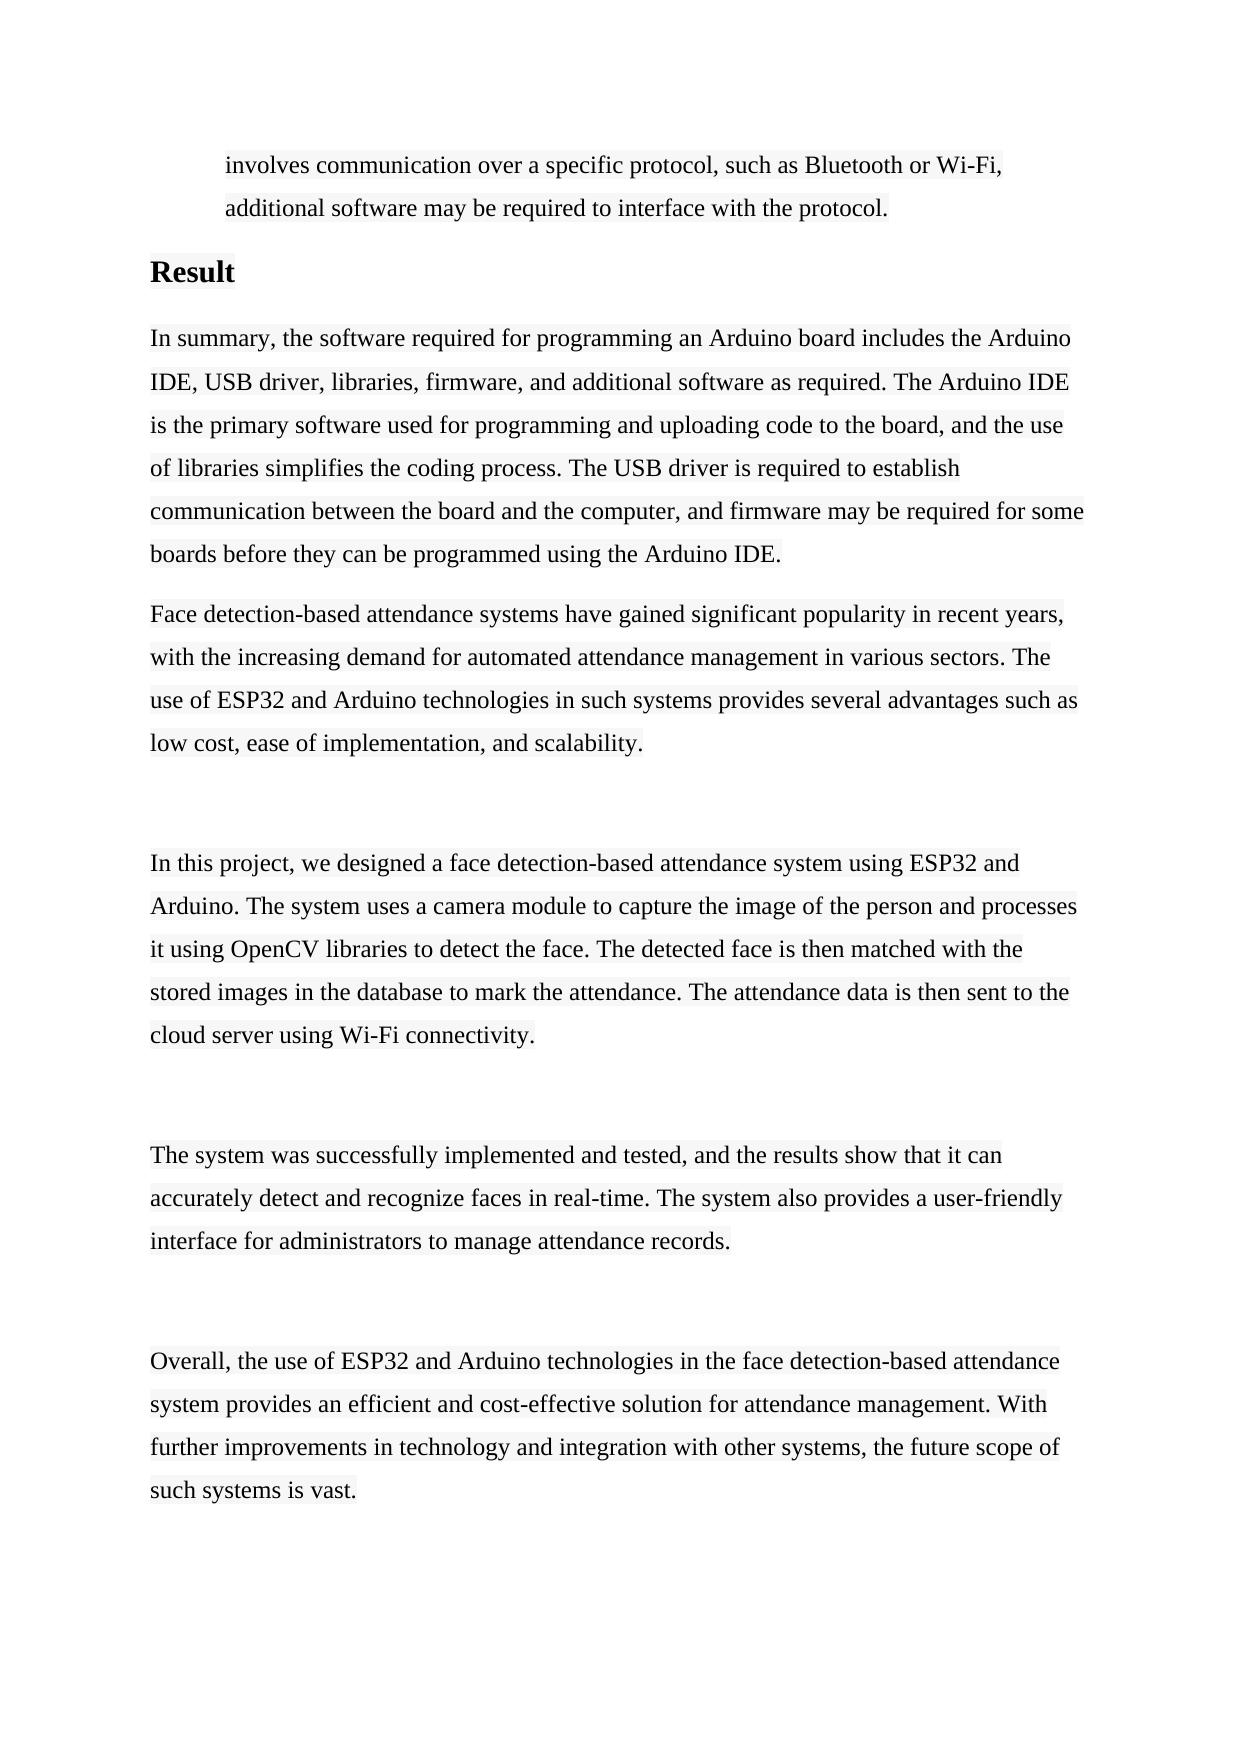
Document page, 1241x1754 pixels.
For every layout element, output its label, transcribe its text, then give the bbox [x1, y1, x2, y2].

text The system was successfully implemented and tested, and the results show that it can accurately detect and recognize faces in real-time. The system also provides a user-friendly interface for administrators to manage attendance records. [150, 1140, 1090, 1255]
list involves communication over a specific protocol, such as Bluetooth or Wi-Fi, additional software may be required to interface with the protocol. [187, 150, 1090, 222]
text Overall, the use of ESP32 and Arduino technologies in the face detection-based attendance system provides an efficient and cost-effective solution for attendance management. With further improvements in technology and integration with other systems, the future scope of such systems is vast. [150, 1346, 1090, 1504]
text In summary, the software required for programming an Arduino board includes the Arduino IDE, USB driver, libraries, firmware, and additional software as required. The Arduino IDE is the primary software used for programming and uploading code to the board, and the use of libraries simplifies the coding process. The USB driver is required to establish communication between the board and the computer, and firmware may be required for some boards before they can be programmed using the Arduino IDE. [150, 323, 1090, 568]
text Result [150, 253, 1090, 289]
text In this project, we designed a face detection-based attendance system using ESP32 and Arduino. The system uses a camera module to capture the image of the person and processes it using OpenCV libraries to detect the face. The detected face is then matched with the stored images in the database to mark the attendance. The attendance data is then sent to the cloud server using Wi-Fi connectivity. [150, 848, 1090, 1049]
text Face detection-based attendance systems have gained significant popularity in recent years, with the increasing demand for automated attendance management in various sectors. The use of ESP32 and Arduino technologies in such systems provides several advantages such as low cost, ease of implementation, and scalability. [150, 599, 1090, 757]
